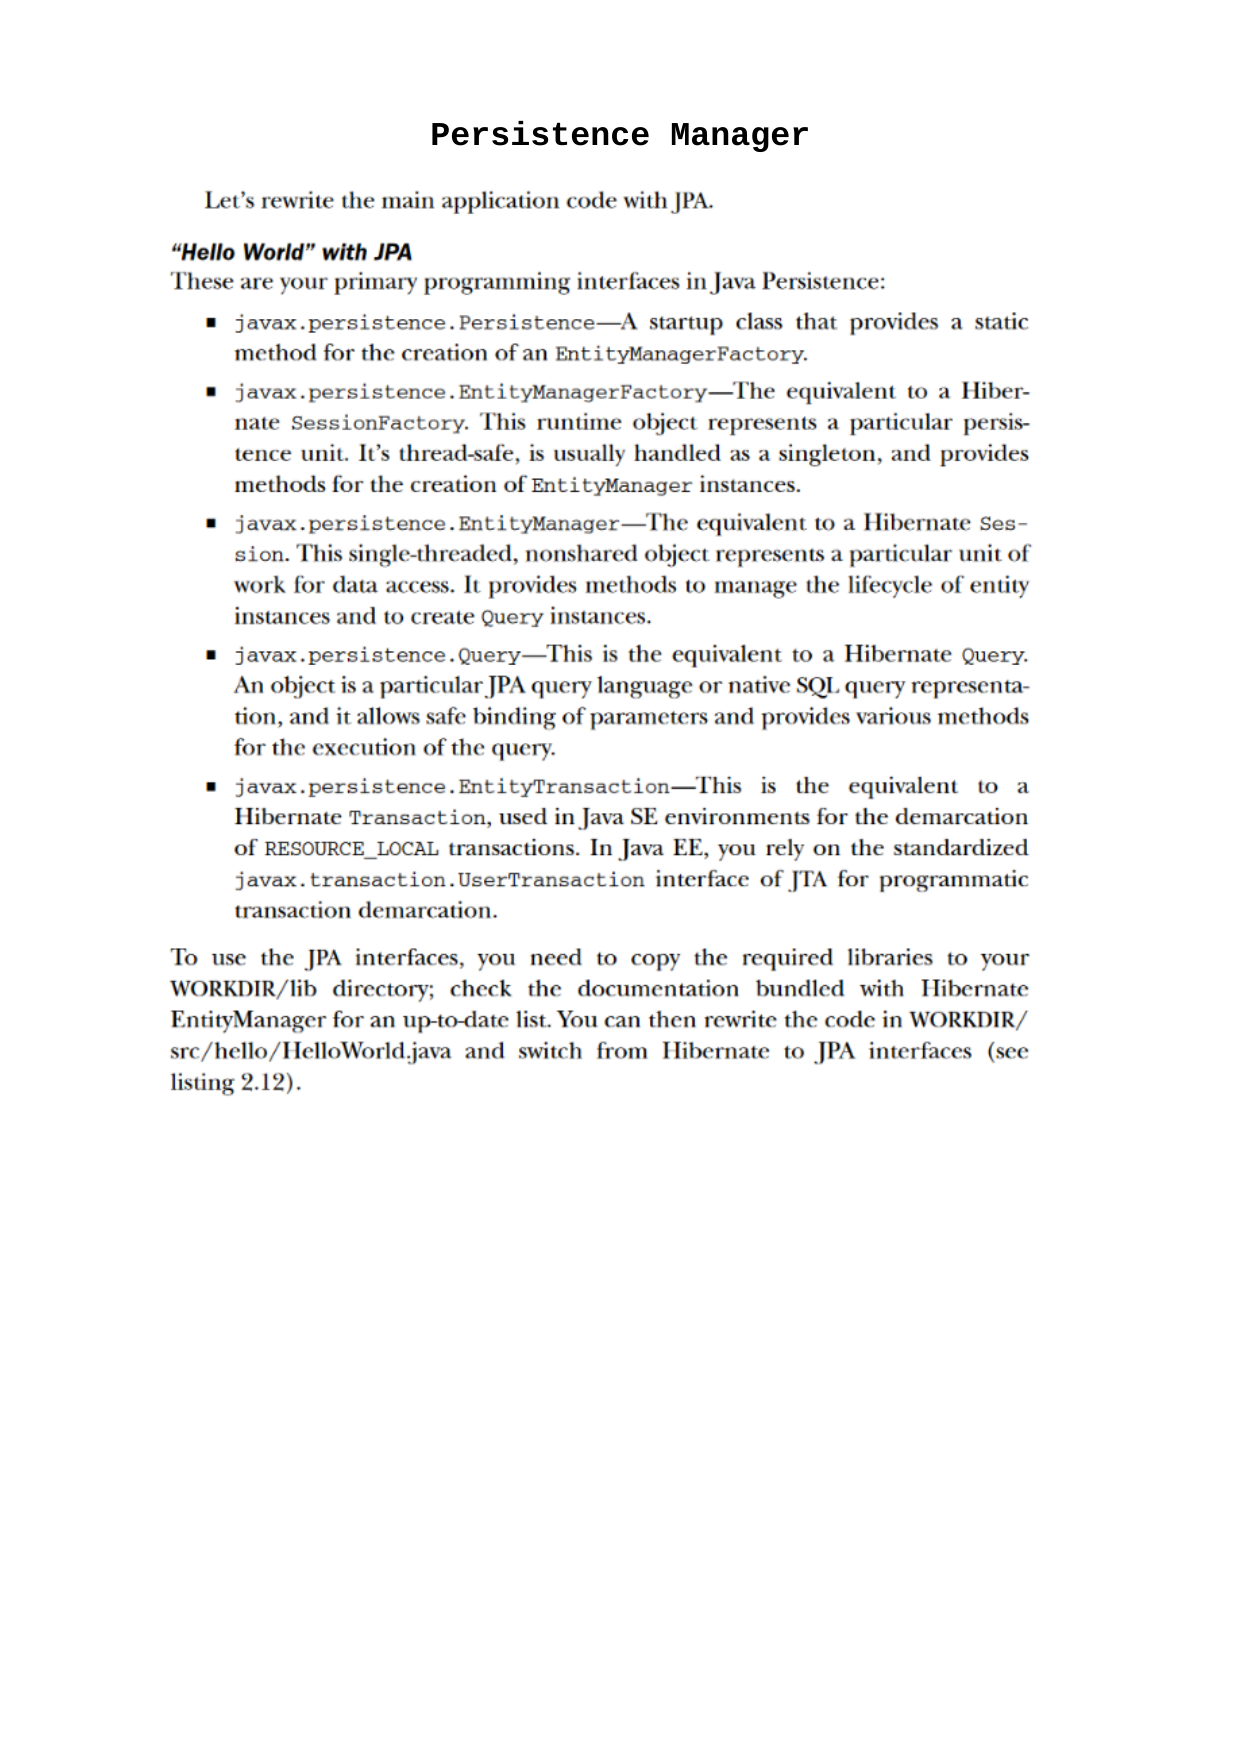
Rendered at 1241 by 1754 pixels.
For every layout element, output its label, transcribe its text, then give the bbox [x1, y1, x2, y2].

text Persistence Manager [118, 118, 1122, 156]
